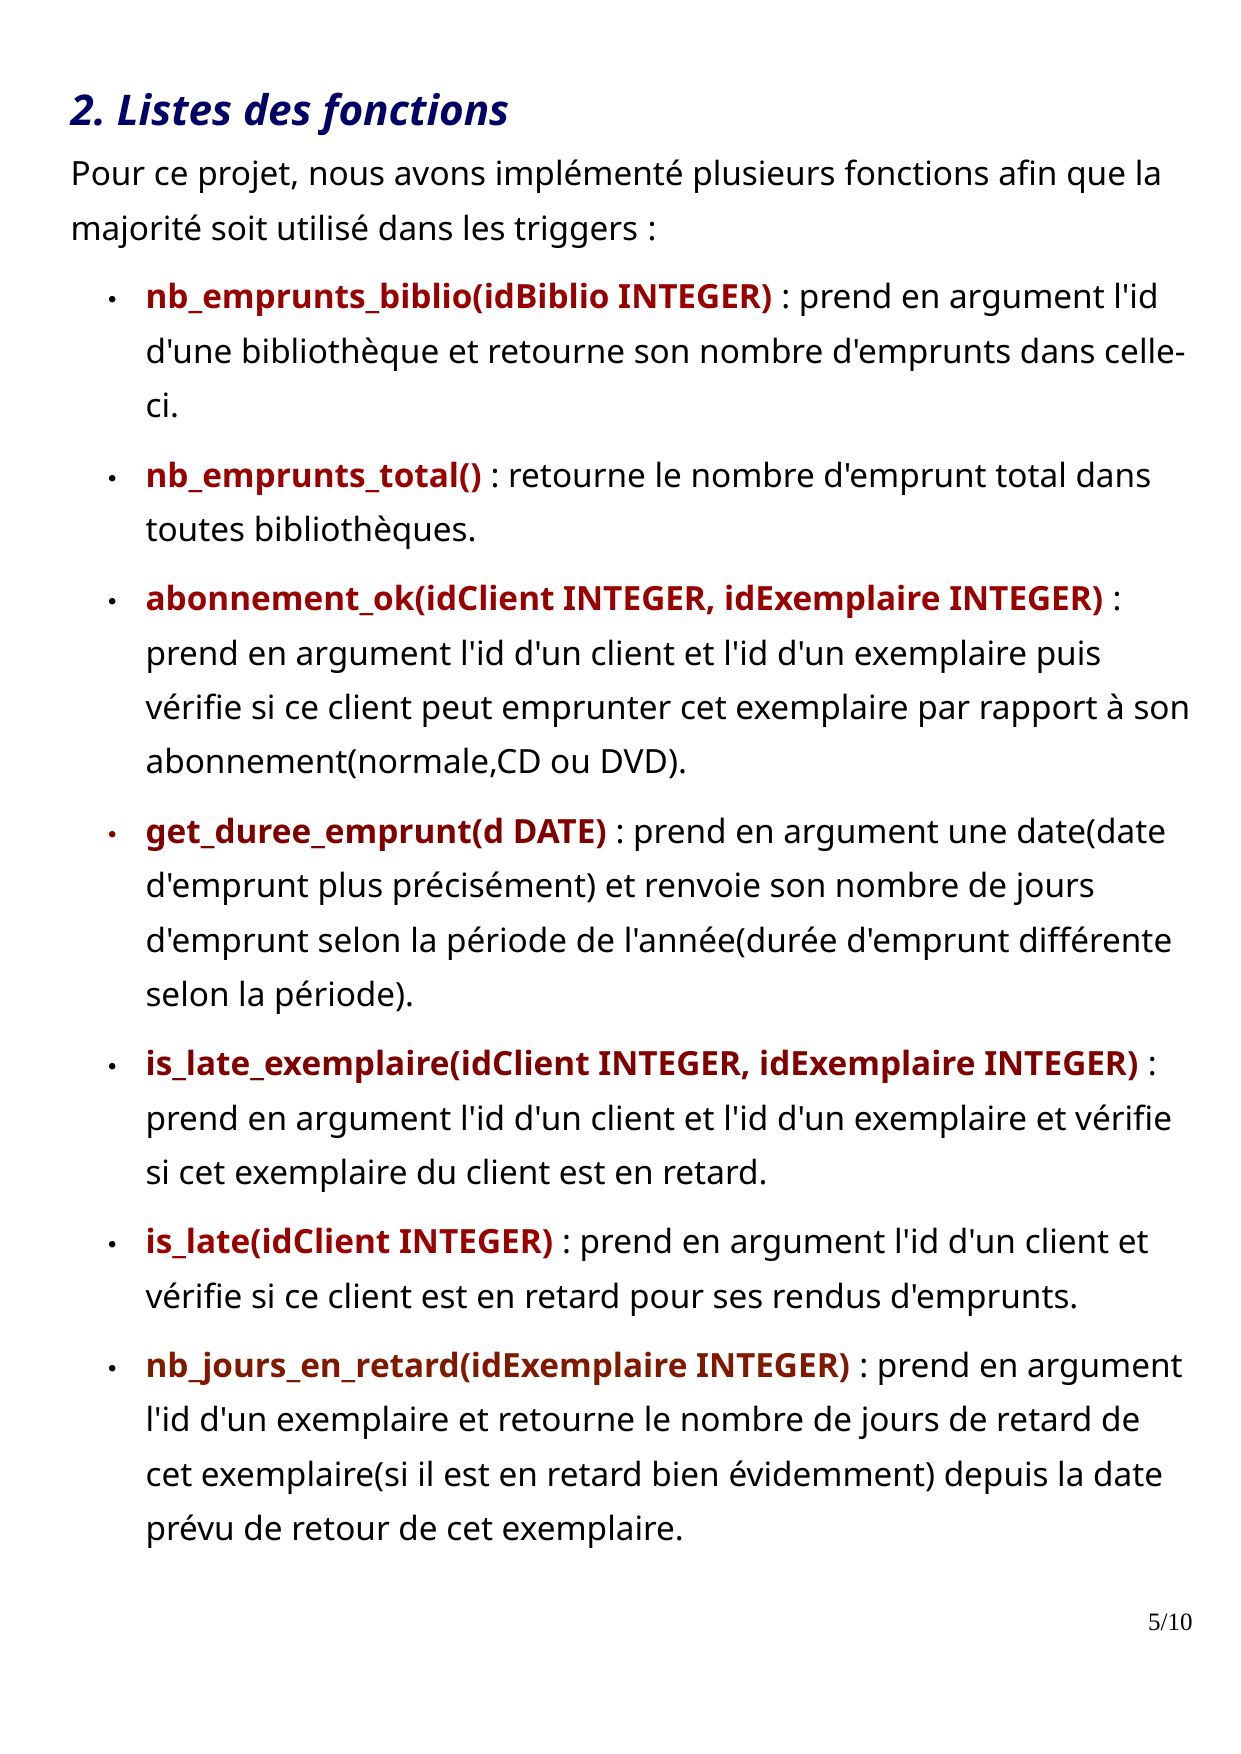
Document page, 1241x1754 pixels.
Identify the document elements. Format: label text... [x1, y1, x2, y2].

text Pour ce projet, nous avons implémenté plusieurs fonctions afin que la majorité soit utilisé dans les triggers : [70, 150, 1192, 250]
subtitle 2. Listes des fonctions [70, 80, 1192, 137]
list is_late_exemplaire(idClient INTEGER, idExemplaire INTEGER) : prend en argument l'id d'un client et l'id d'un exemplaire et vérifie si cet exemplaire du client est en retard. [108, 1040, 1192, 1194]
list abonnement_ok(idClient INTEGER, idExemplaire INTEGER) : prend en argument l'id d'un client et l'id d'un exemplaire puis vérifie si ce client peut emprunter cet exemplaire par rapport à son abonnement(normale,CD ou DVD). [108, 575, 1192, 784]
list get_duree_emprunt(d DATE) : prend en argument une date(date d'emprunt plus précisément) et renvoie son nombre de jours d'emprunt selon la période de l'année(durée d'emprunt différente selon la période). [108, 807, 1192, 1016]
list nb_jours_en_retard(idExemplaire INTEGER) : prend en argument l'id d'un exemplaire et retourne le nombre de jours de retard de cet exemplaire(si il est en retard bien évidemment) depuis la date prévu de retour de cet exemplaire. [108, 1341, 1192, 1550]
list is_late(idClient INTEGER) : prend en argument l'id d'un client et vérifie si ce client est en retard pour ses rendus d'emprunts. [108, 1218, 1192, 1318]
list nb_emprunts_total() : retourne le nombre d'emprunt total dans toutes bibliothèques. [108, 451, 1192, 551]
list nb_emprunts_biblio(idBiblio INTEGER) : prend en argument l'id d'une bibliothèque et retourne son nombre d'emprunts dans celle-ci. [108, 273, 1192, 428]
